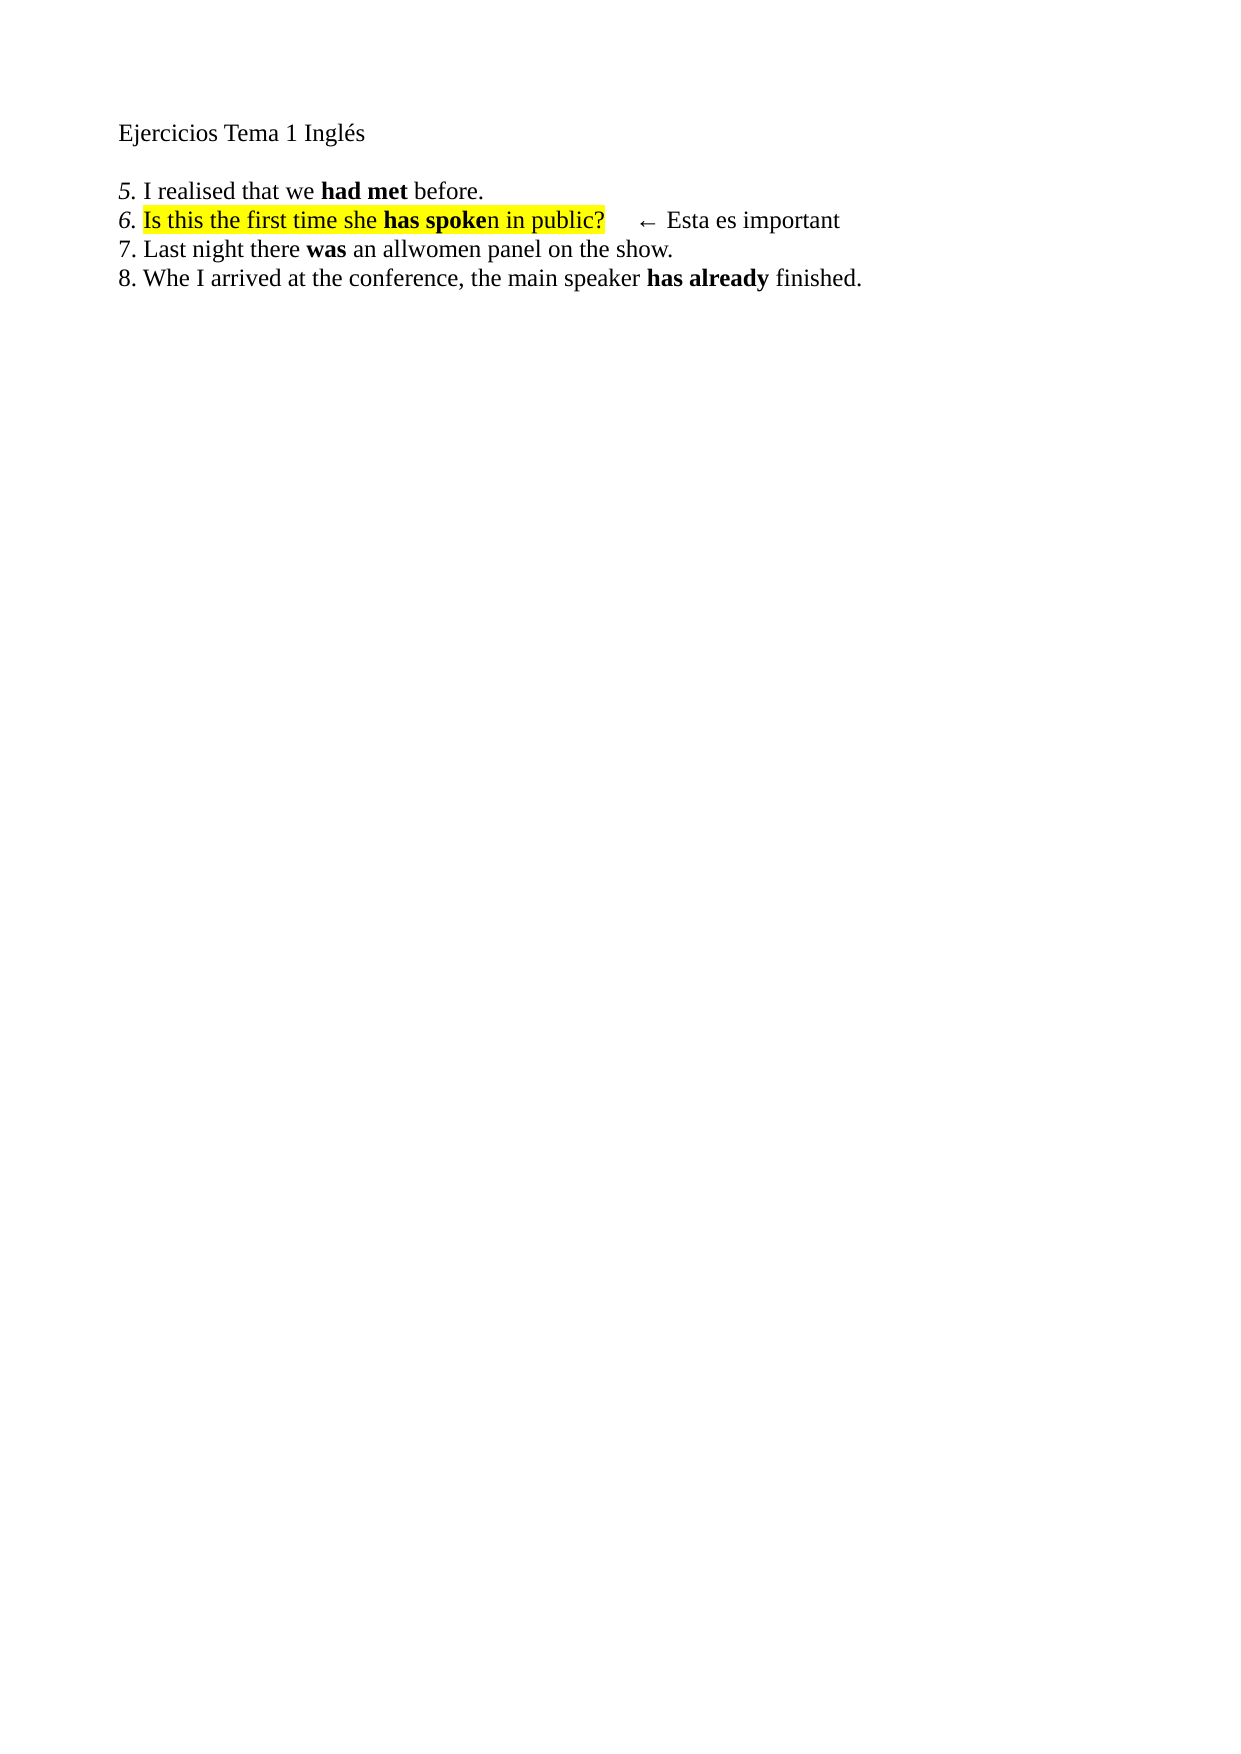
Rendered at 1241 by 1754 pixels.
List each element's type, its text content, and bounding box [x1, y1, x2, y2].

text 6. Is this the first time she has spoken in public? ← Esta es important [118, 205, 1122, 234]
text 5. I realised that we had met before. [118, 176, 1122, 205]
text 7. Last night there was an allwomen panel on the show. [118, 234, 1122, 263]
text 8. Whe I arrived at the conference, the main speaker has already finished. [118, 263, 1122, 291]
